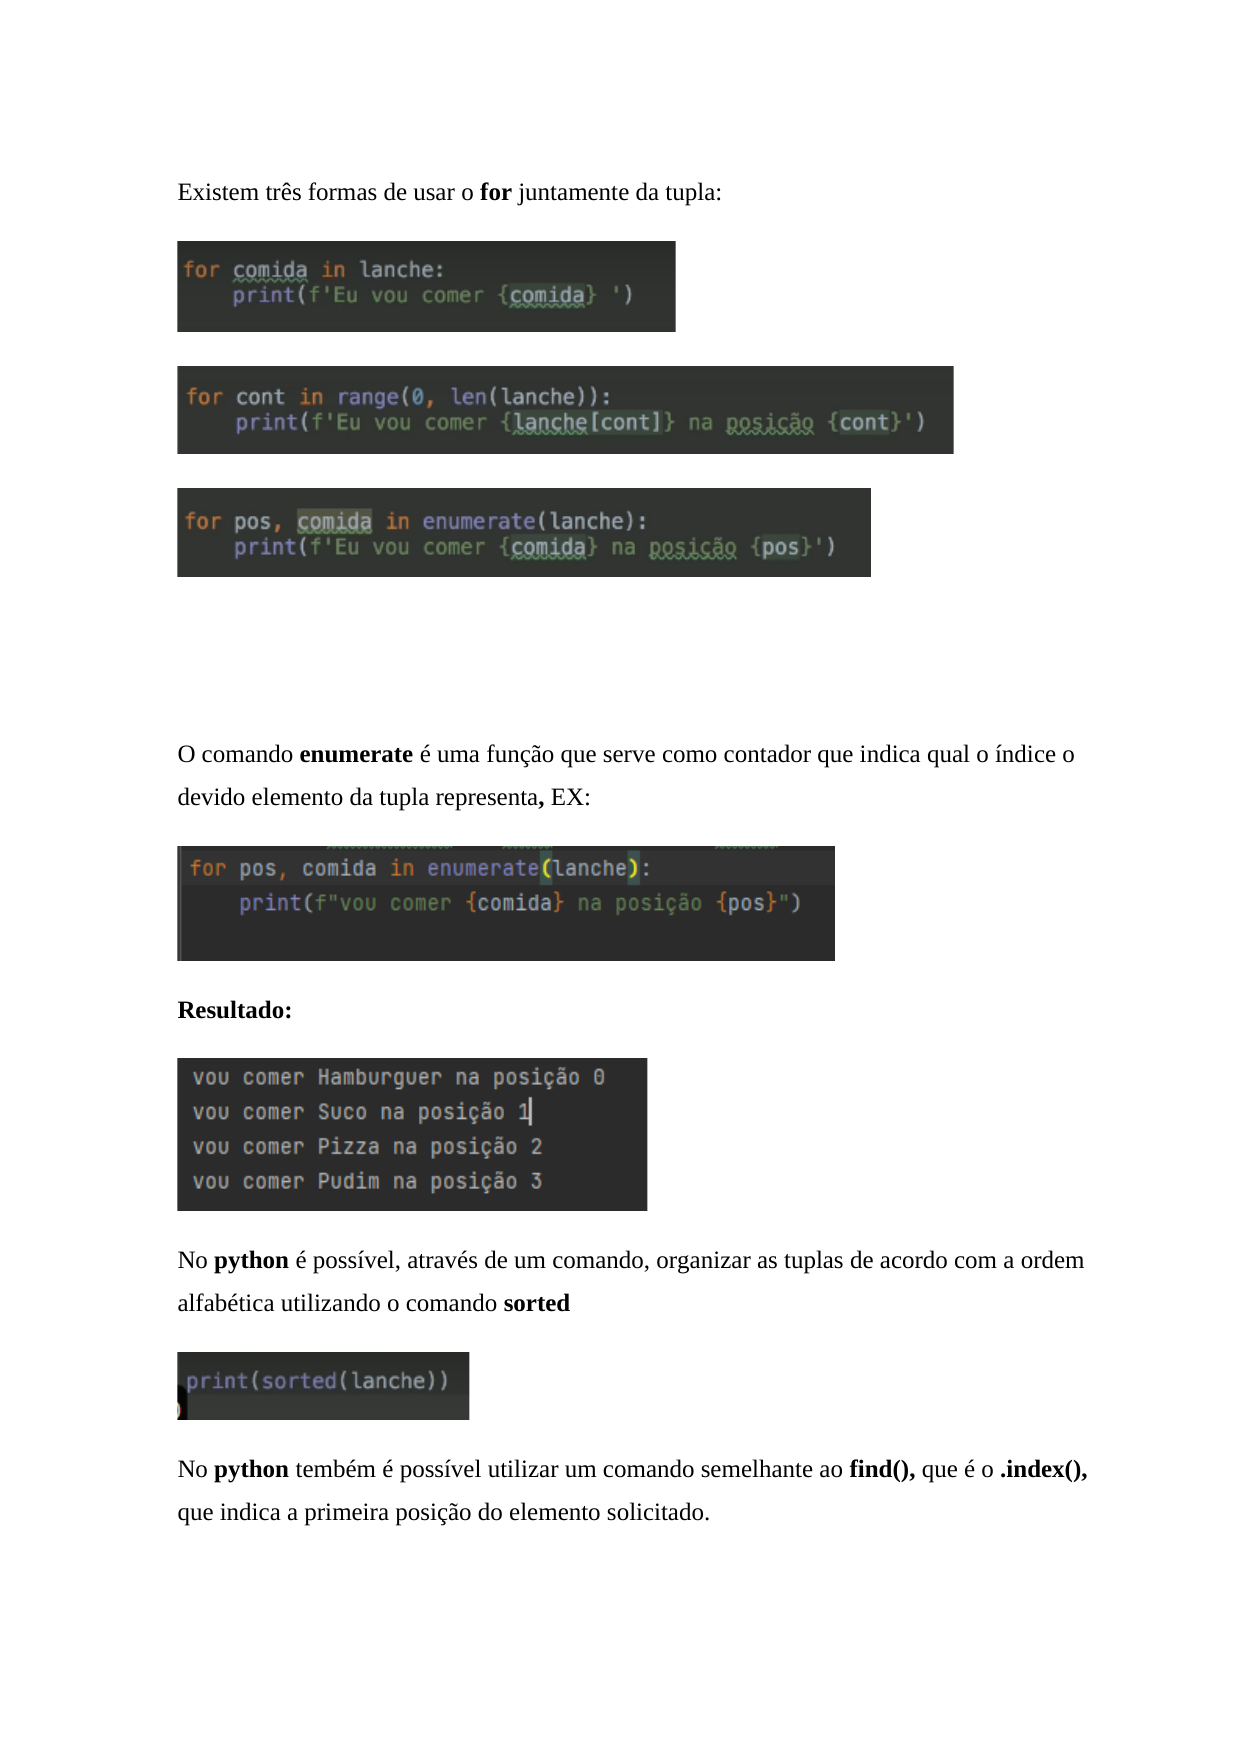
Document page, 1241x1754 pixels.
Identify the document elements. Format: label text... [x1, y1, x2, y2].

picture [177, 846, 835, 961]
text No python é possível, através de um comando, organizar as tuplas de acordo com a ordem alfabética utilizando o comando sorted [177, 1245, 1122, 1317]
picture [177, 488, 871, 577]
picture [177, 1058, 648, 1211]
text Resultado: [177, 995, 1122, 1024]
text O comando enumerate é uma função que serve como contador que indica qual o índice o devido elemento da tupla representa, EX: [177, 739, 1122, 811]
picture [177, 241, 676, 332]
text Existem três formas de usar o for juntamente da tupla: [177, 177, 1122, 206]
text No python tembém é possível utilizar um comando semelhante ao find(), que é o .index(), que indica a primeira posição do elemento solicitado. [177, 1454, 1122, 1526]
picture [177, 1352, 470, 1420]
picture [177, 366, 954, 454]
